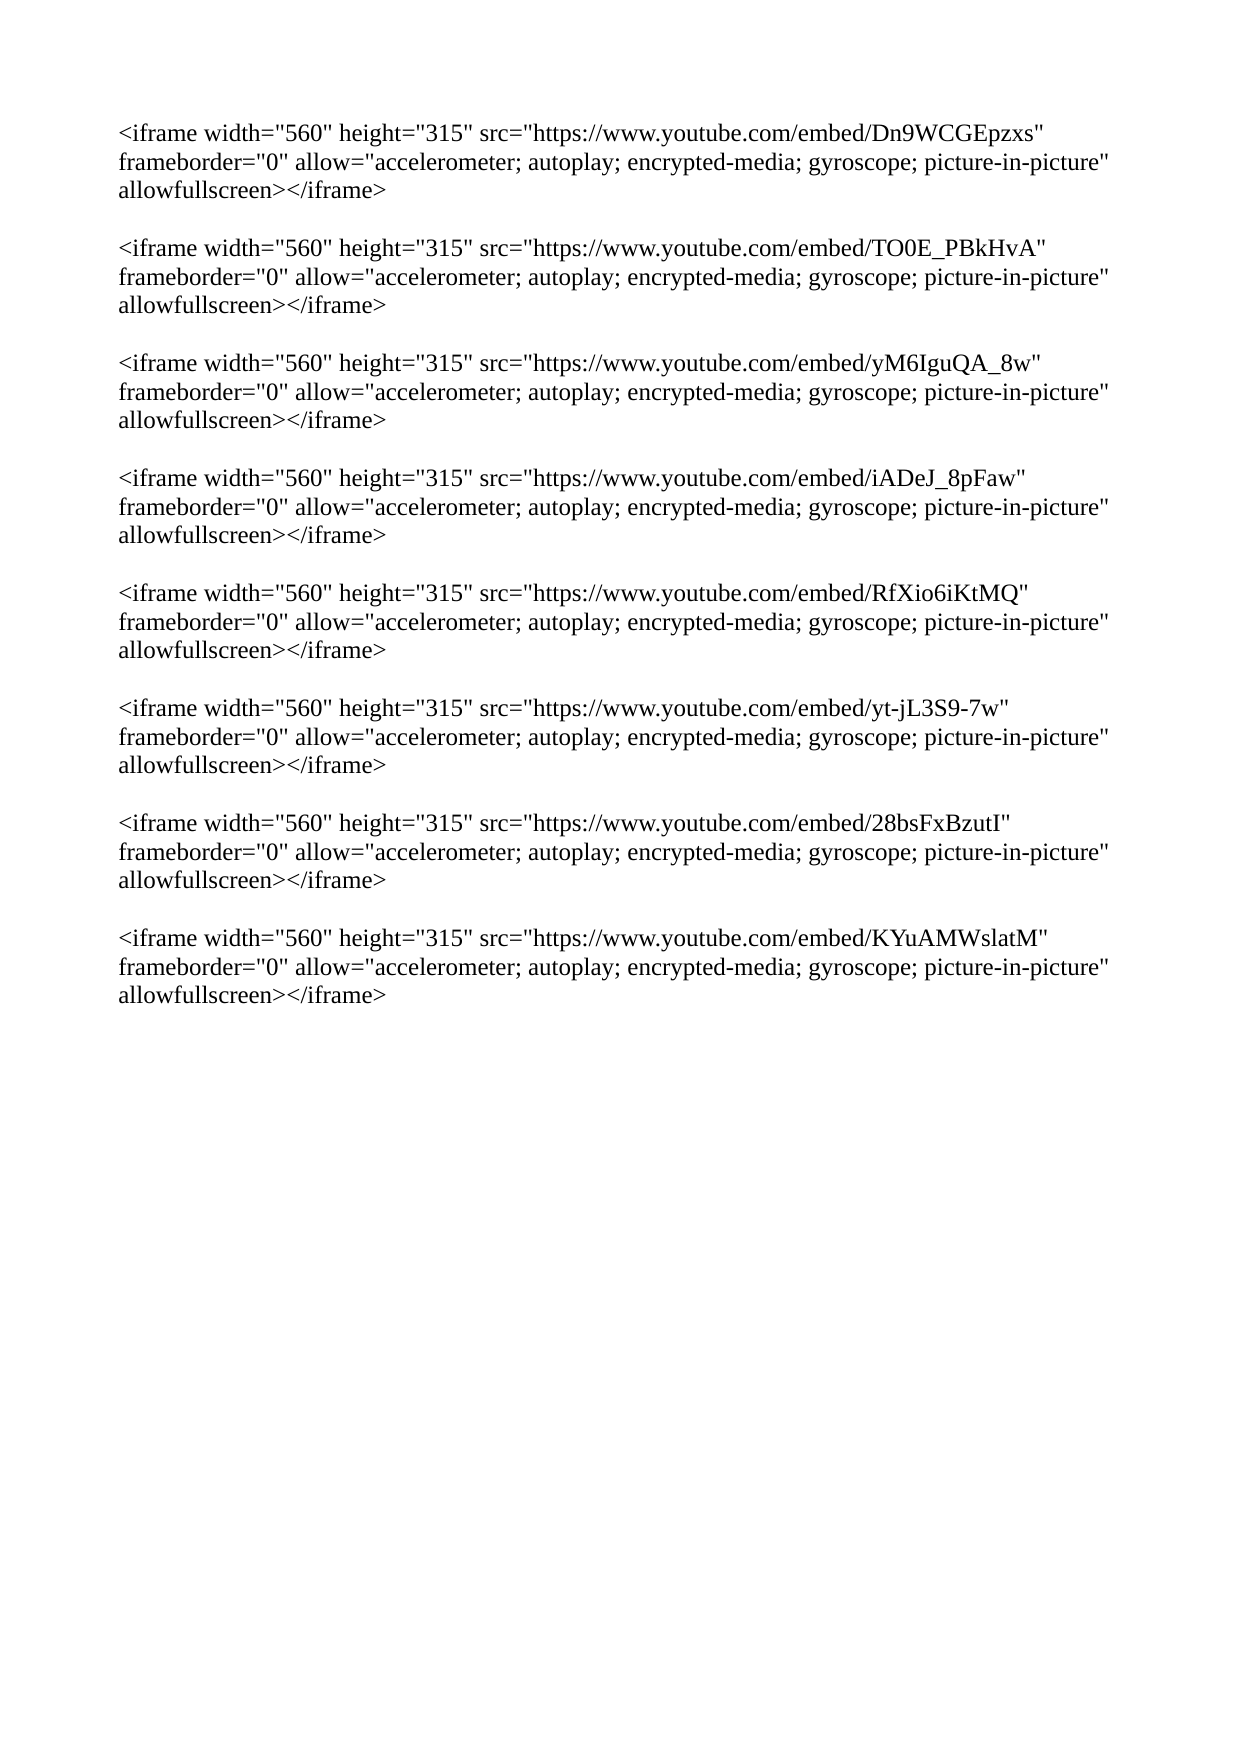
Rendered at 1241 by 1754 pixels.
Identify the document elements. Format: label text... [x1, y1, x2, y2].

text <iframe width="560" height="315" src="https://www.youtube.com/embed/KYuAMWslatM" frameborder="0" allow="accelerometer; autoplay; encrypted-media; gyroscope; picture-in-picture" allowfullscreen></iframe> [118, 923, 1122, 1009]
text <iframe width="560" height="315" src="https://www.youtube.com/embed/Dn9WCGEpzxs" frameborder="0" allow="accelerometer; autoplay; encrypted-media; gyroscope; picture-in-picture" allowfullscreen></iframe> [118, 118, 1122, 204]
text <iframe width="560" height="315" src="https://www.youtube.com/embed/yt-jL3S9-7w" frameborder="0" allow="accelerometer; autoplay; encrypted-media; gyroscope; picture-in-picture" allowfullscreen></iframe> [118, 693, 1122, 779]
text <iframe width="560" height="315" src="https://www.youtube.com/embed/28bsFxBzutI" frameborder="0" allow="accelerometer; autoplay; encrypted-media; gyroscope; picture-in-picture" allowfullscreen></iframe> [118, 808, 1122, 894]
text <iframe width="560" height="315" src="https://www.youtube.com/embed/TO0E_PBkHvA" frameborder="0" allow="accelerometer; autoplay; encrypted-media; gyroscope; picture-in-picture" allowfullscreen></iframe> [118, 233, 1122, 319]
text <iframe width="560" height="315" src="https://www.youtube.com/embed/RfXio6iKtMQ" frameborder="0" allow="accelerometer; autoplay; encrypted-media; gyroscope; picture-in-picture" allowfullscreen></iframe> [118, 578, 1122, 664]
text <iframe width="560" height="315" src="https://www.youtube.com/embed/yM6IguQA_8w" frameborder="0" allow="accelerometer; autoplay; encrypted-media; gyroscope; picture-in-picture" allowfullscreen></iframe> [118, 348, 1122, 434]
text <iframe width="560" height="315" src="https://www.youtube.com/embed/iADeJ_8pFaw" frameborder="0" allow="accelerometer; autoplay; encrypted-media; gyroscope; picture-in-picture" allowfullscreen></iframe> [118, 463, 1122, 549]
